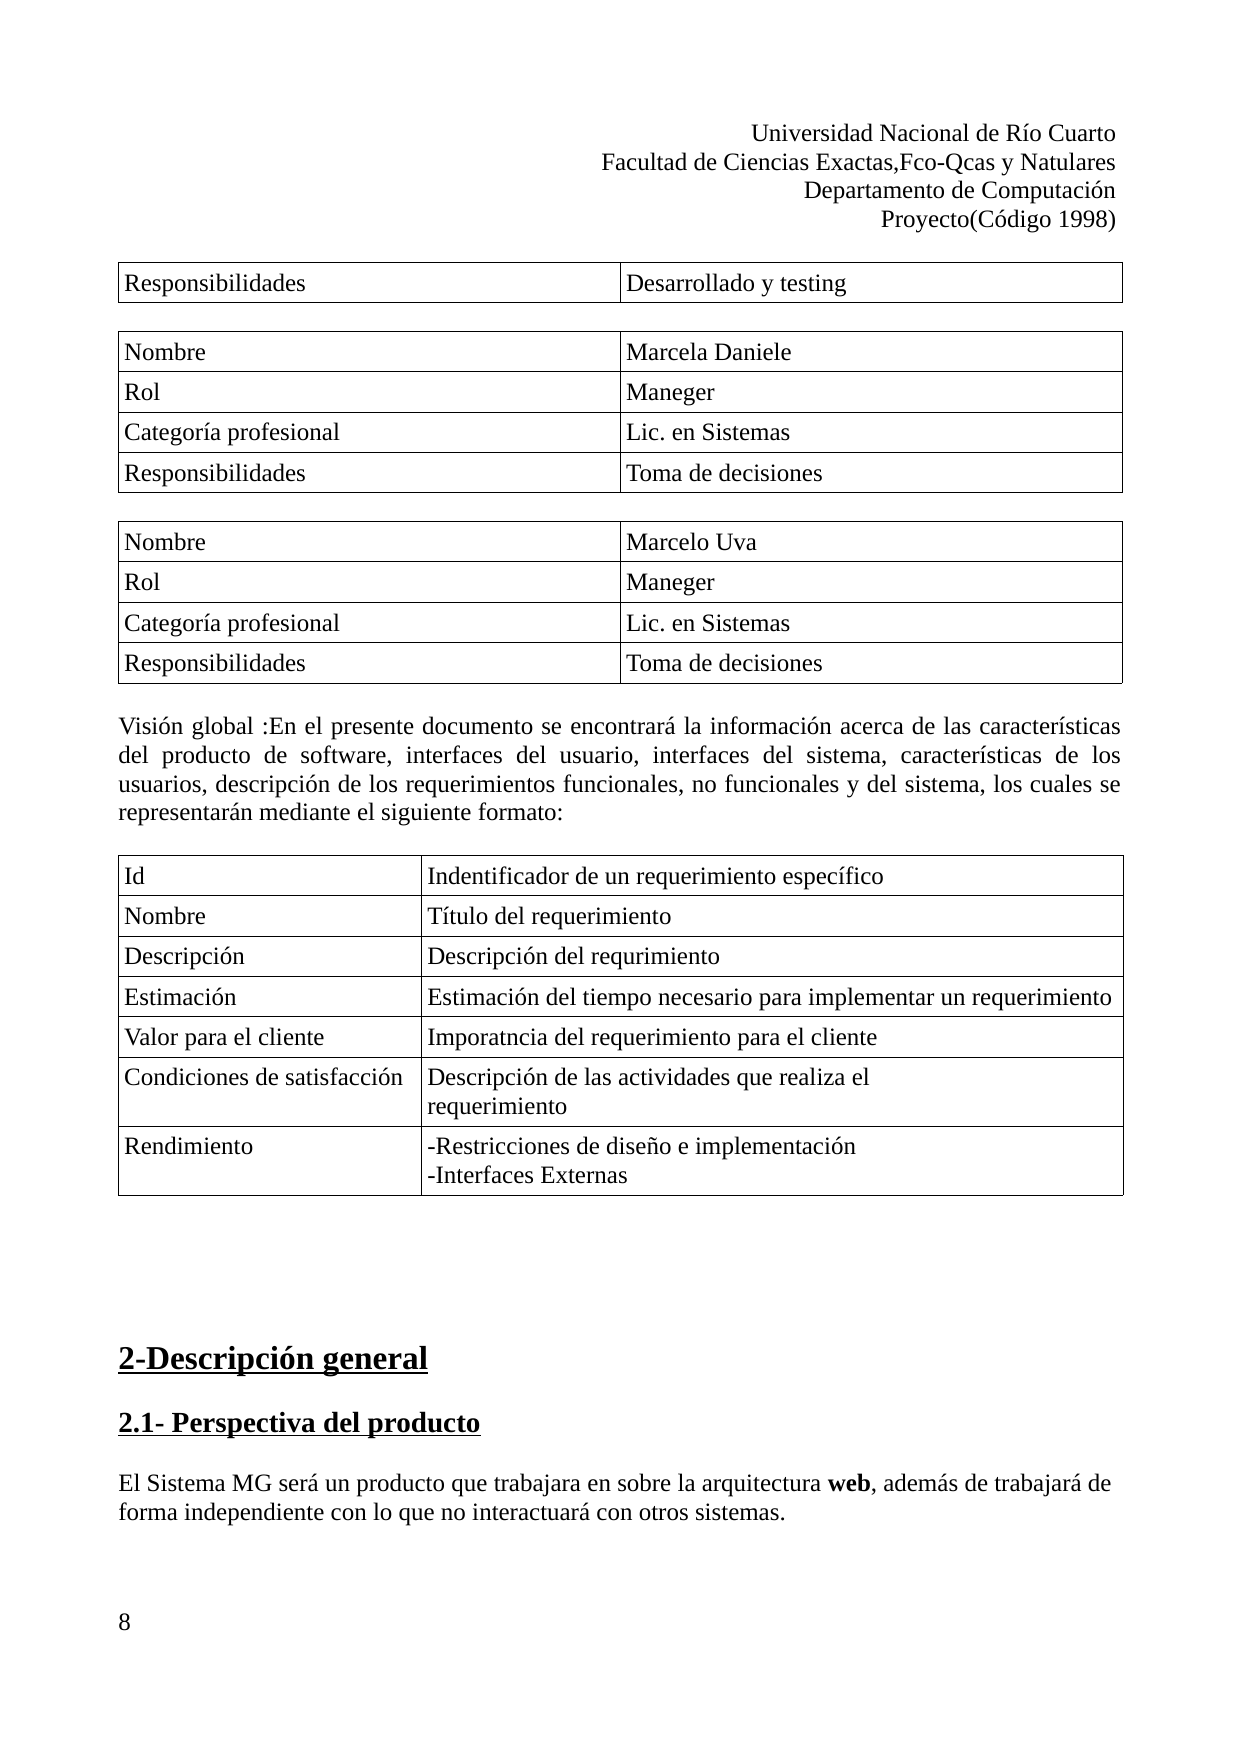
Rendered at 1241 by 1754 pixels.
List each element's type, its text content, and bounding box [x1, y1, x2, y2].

table_cell Descripción de las actividades que realiza el requerimiento [422, 1058, 1123, 1126]
table_cell Categoría profesional [119, 413, 620, 452]
table_cell Responsibilidades [119, 453, 620, 492]
table_cell Condiciones de satisfacción [119, 1058, 421, 1126]
table_cell Nombre [119, 896, 421, 936]
text 2-Descripción general [118, 1338, 1122, 1377]
table_cell Responsibilidades [119, 643, 620, 682]
table_header Marcelo Uva [621, 522, 1122, 561]
table_cell Toma de decisiones [621, 453, 1122, 492]
table_cell Descripción [119, 937, 421, 976]
table_header Nombre [119, 522, 620, 561]
table_cell Rol [119, 372, 620, 412]
table_cell Toma de decisiones [621, 643, 1122, 682]
table_cell Desarrollado y testing [621, 263, 1122, 302]
table_cell Descripción del requrimiento [422, 937, 1123, 976]
table_cell Rol [119, 562, 620, 602]
table_cell Maneger [621, 562, 1122, 602]
table_cell Estimación [119, 977, 421, 1016]
table_cell Lic. en Sistemas [621, 413, 1122, 452]
text forma independiente con lo que no interactuará con otros sistemas. [118, 1497, 1122, 1525]
table_cell Título del requerimiento [422, 896, 1123, 936]
table_cell Rendimiento [119, 1127, 421, 1195]
text El Sistema MG será un producto que trabajara en sobre la arquitectura web, además de trabajará de [118, 1468, 1122, 1497]
table_cell -Restricciones de diseño e implementación -Interfaces Externas [422, 1127, 1123, 1195]
text Visión global :En el presente documento se encontrará la información acerca de las características del producto de software, interfaces del usuario, interfaces del sistema, características de los usuarios, descripción de los requerimientos funcionales, no funcionales y del sistema, los cuales se representarán mediante el siguiente formato: [118, 711, 1122, 826]
table_header Nombre [119, 332, 620, 371]
text 2.1- Perspectiva del producto [118, 1406, 1122, 1439]
table_header Marcela Daniele [621, 332, 1122, 371]
table_cell Imporatncia del requerimiento para el cliente [422, 1017, 1123, 1057]
table_cell Maneger [621, 372, 1122, 412]
table_cell Valor para el cliente [119, 1017, 421, 1057]
table_header Id [119, 856, 421, 895]
table_cell Lic. en Sistemas [621, 603, 1122, 642]
table_cell Estimación del tiempo necesario para implementar un requerimiento [422, 977, 1123, 1016]
table_cell Categoría profesional [119, 603, 620, 642]
table_cell Responsibilidades [119, 263, 620, 302]
table_header Indentificador de un requerimiento específico [422, 856, 1123, 895]
